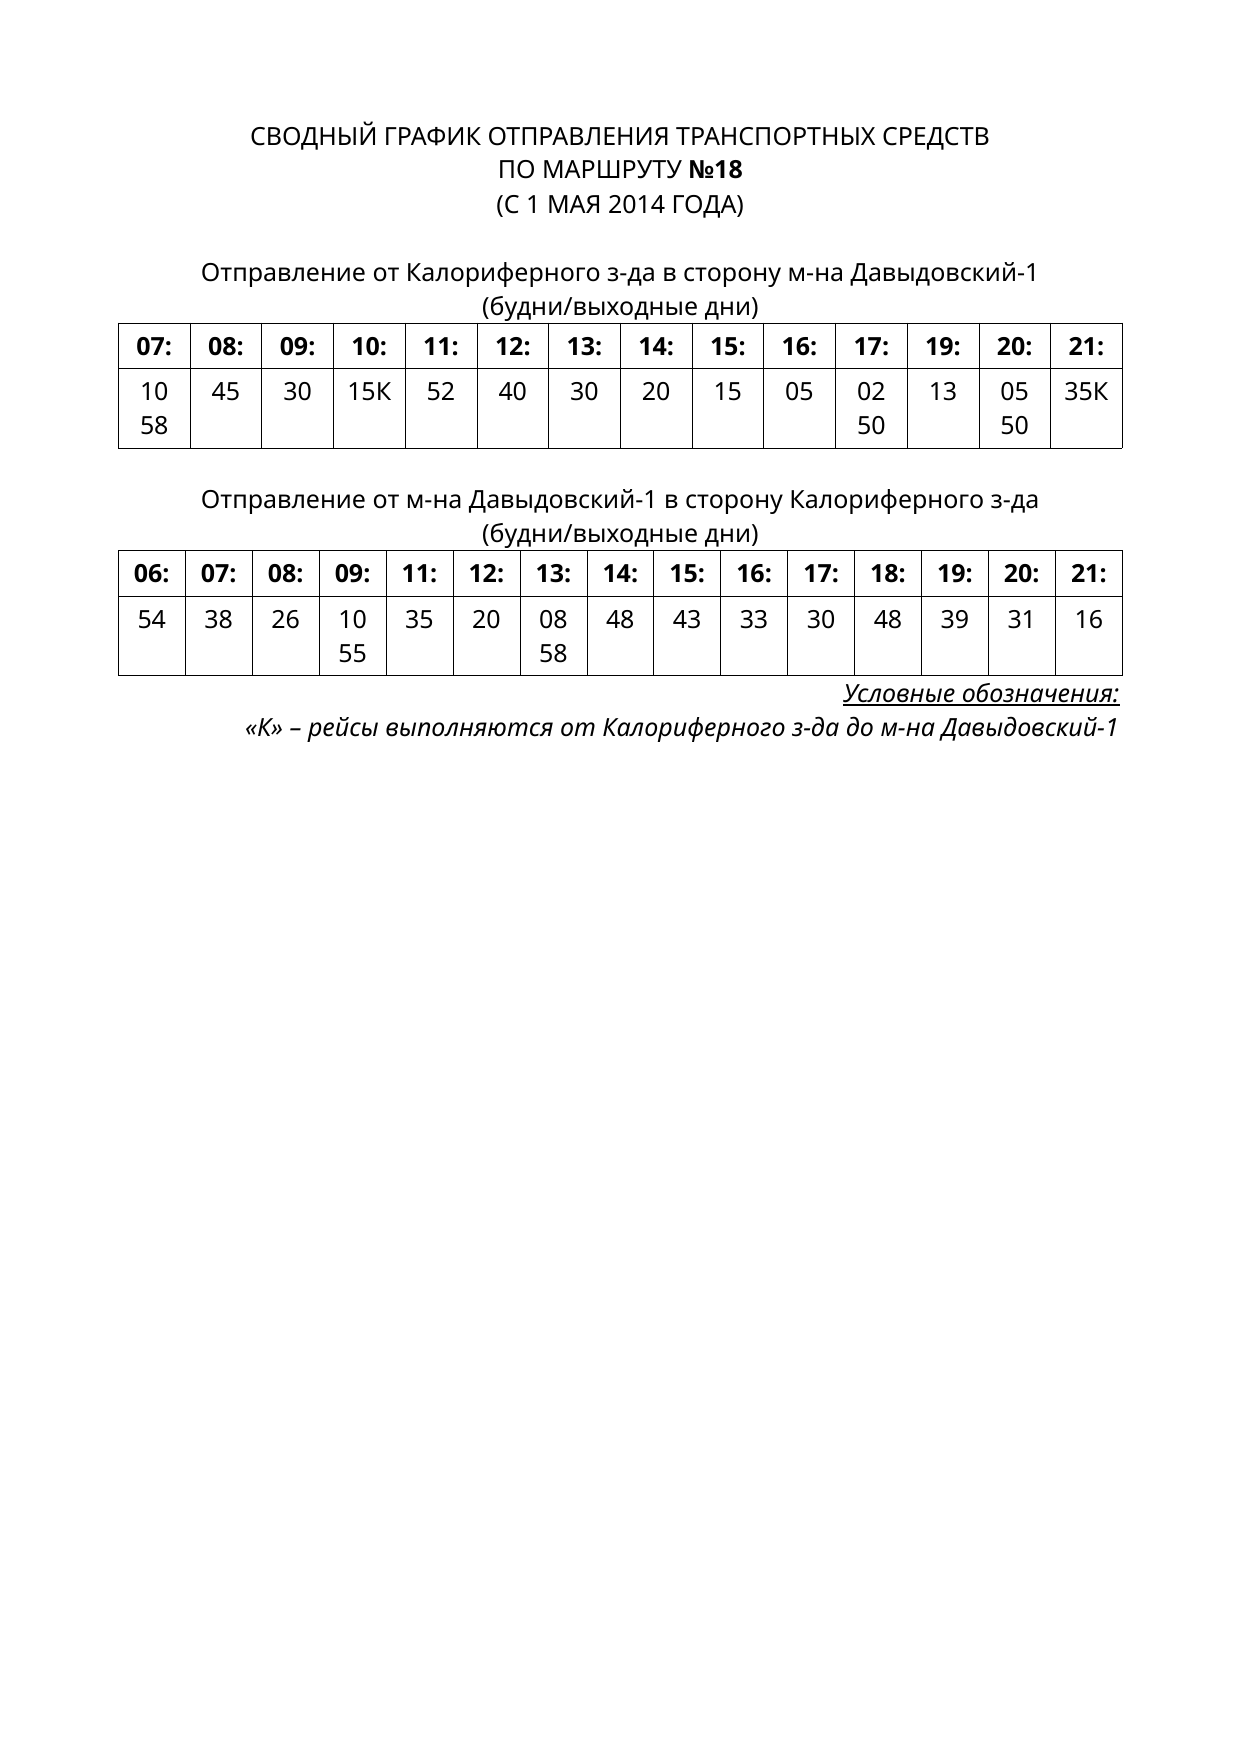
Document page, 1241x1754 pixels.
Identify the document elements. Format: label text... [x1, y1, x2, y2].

text (С 1 МАЯ 2014 ГОДА) [118, 186, 1122, 220]
table_header 16: [721, 551, 787, 596]
table_header 13: [549, 324, 620, 368]
table_cell 13 [908, 369, 979, 448]
table_cell 20 [454, 597, 520, 675]
table_header 20: [980, 324, 1050, 368]
table_header 15: [693, 324, 763, 368]
table_header 11: [406, 324, 477, 368]
table_header 19: [908, 324, 979, 368]
table_cell 43 [654, 597, 720, 675]
table_cell 45 [191, 369, 261, 448]
table_header 09: [320, 551, 386, 596]
table_header 13: [521, 551, 587, 596]
text Условные обозначения: [118, 676, 1122, 709]
table_cell 48 [855, 597, 921, 675]
table_header 12: [454, 551, 520, 596]
table_cell 38 [186, 597, 252, 675]
table_cell 15 [693, 369, 763, 448]
table_header 10: [334, 324, 405, 368]
table_header 21: [1056, 551, 1122, 596]
table_header 14: [621, 324, 692, 368]
table_header 17: [836, 324, 907, 368]
table_header 11: [387, 551, 453, 596]
table_cell 08 58 [521, 597, 587, 675]
table_header 21: [1051, 324, 1122, 368]
table_cell 31 [989, 597, 1055, 675]
text «К» – рейсы выполняются от Калориферного з-да до м-на Давыдовский-1 [118, 709, 1122, 744]
table_header 07: [119, 324, 190, 368]
table_cell 16 [1056, 597, 1122, 675]
table_cell 48 [588, 597, 653, 675]
table_cell 52 [406, 369, 477, 448]
table_cell 35 [387, 597, 453, 675]
table_header 06: [119, 551, 185, 596]
table_header 16: [764, 324, 835, 368]
text Отправление от Калориферного з-да в сторону м-на Давыдовский-1 (будни/выходные дни) [118, 254, 1122, 322]
table_cell 02 50 [836, 369, 907, 448]
text СВОДНЫЙ ГРАФИК ОТПРАВЛЕНИЯ ТРАНСПОРТНЫХ СРЕДСТВ [118, 118, 1122, 152]
table_cell 05 [764, 369, 835, 448]
table_cell 30 [788, 597, 854, 675]
table_cell 54 [119, 597, 185, 675]
table_header 08: [253, 551, 319, 596]
table_cell 05 50 [980, 369, 1050, 448]
table_cell 26 [253, 597, 319, 675]
table_cell 10 58 [119, 369, 190, 448]
table_cell 20 [621, 369, 692, 448]
table_header 08: [191, 324, 261, 368]
table_cell 15К [334, 369, 405, 448]
table_header 15: [654, 551, 720, 596]
table_cell 30 [549, 369, 620, 448]
table_header 12: [478, 324, 548, 368]
text Отправление от м-на Давыдовский-1 в сторону Калориферного з-да (будни/выходные дни) [118, 482, 1122, 550]
table_header 19: [922, 551, 988, 596]
table_header 17: [788, 551, 854, 596]
text ПО МАРШРУТУ №18 [118, 152, 1122, 186]
table_cell 39 [922, 597, 988, 675]
table_header 09: [262, 324, 333, 368]
table_cell 35К [1051, 369, 1122, 448]
table_cell 40 [478, 369, 548, 448]
table_cell 30 [262, 369, 333, 448]
table_header 14: [588, 551, 653, 596]
table_header 20: [989, 551, 1055, 596]
table_header 07: [186, 551, 252, 596]
table_cell 10 55 [320, 597, 386, 675]
table_header 18: [855, 551, 921, 596]
table_cell 33 [721, 597, 787, 675]
